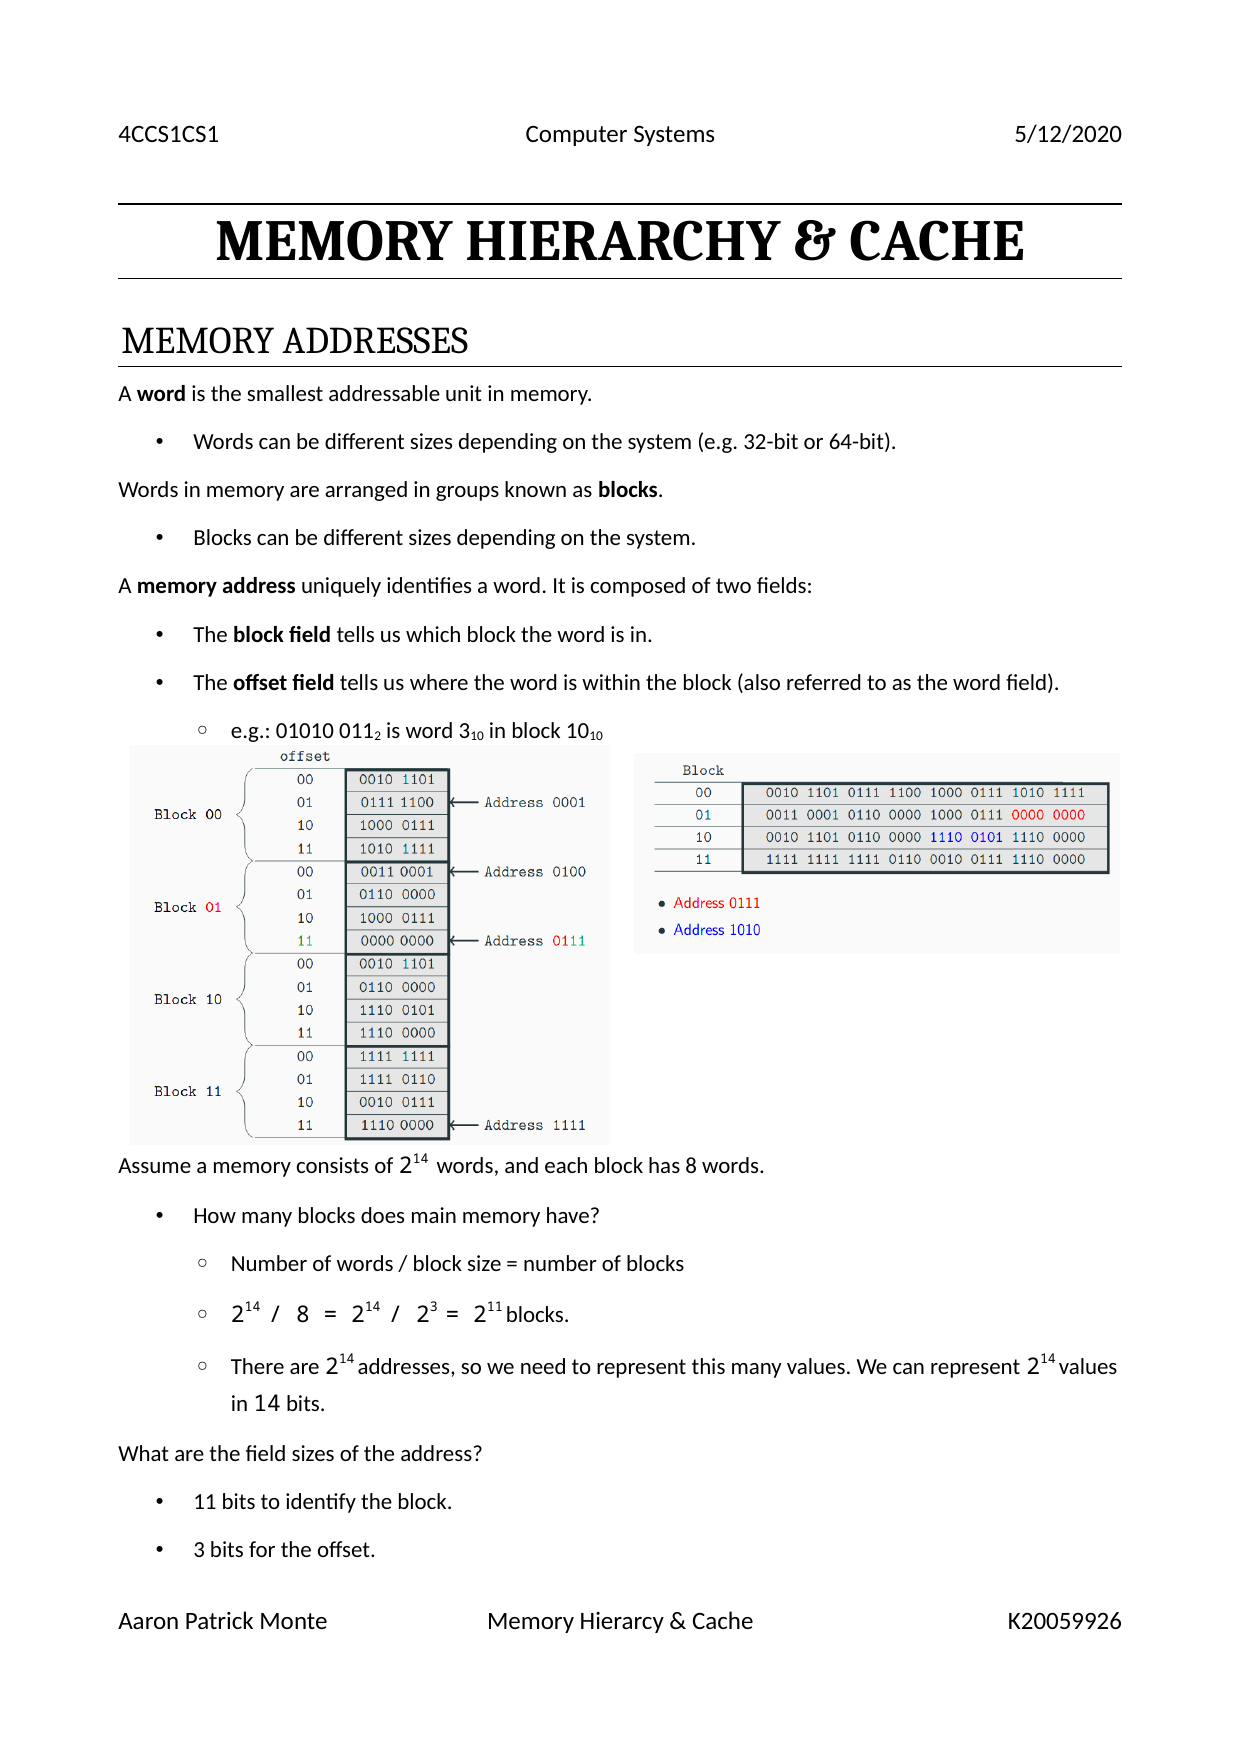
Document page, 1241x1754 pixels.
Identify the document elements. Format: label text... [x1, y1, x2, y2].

list Number of words / block size = number of blocks [193, 1249, 1122, 1277]
list The offset field tells us where the word is within the block (also referred to as the word field). [156, 668, 1122, 696]
text Assume a memory consists of 214 words, and each block has 8 words. [118, 1149, 1122, 1180]
text What are the field sizes of the address? [118, 1439, 1122, 1467]
list 214 / 8 = 214 / 23 = 211 blocks. [193, 1297, 1122, 1329]
text Words in memory are arranged in groups known as blocks. [118, 475, 1122, 503]
list 11 bits to identify the block. [156, 1487, 1122, 1515]
list e.g.: 01010 0112 is word 310 in block 1010 [193, 716, 1122, 744]
text A word is the smallest addressable unit in memory. [118, 379, 1122, 407]
picture [129, 745, 611, 1145]
list Blocks can be different sizes depending on the system. [156, 523, 1122, 552]
title Memory Hierarchy & cache [118, 205, 1122, 278]
text A memory address uniquely identifies a word. It is composed of two fields: [118, 572, 1122, 600]
list Words can be different sizes depending on the system (e.g. 32-bit or 64-bit). [156, 427, 1122, 455]
list How many blocks does main memory have? [156, 1201, 1122, 1229]
subtitle Memory addresses [118, 317, 1122, 366]
picture [634, 753, 1120, 954]
list The block field tells us which block the word is in. [156, 620, 1122, 648]
list 3 bits for the offset. [156, 1535, 1122, 1563]
list There are 214 addresses, so we need to represent this many values. We can represent 214 values in 14 bits. [193, 1349, 1122, 1418]
